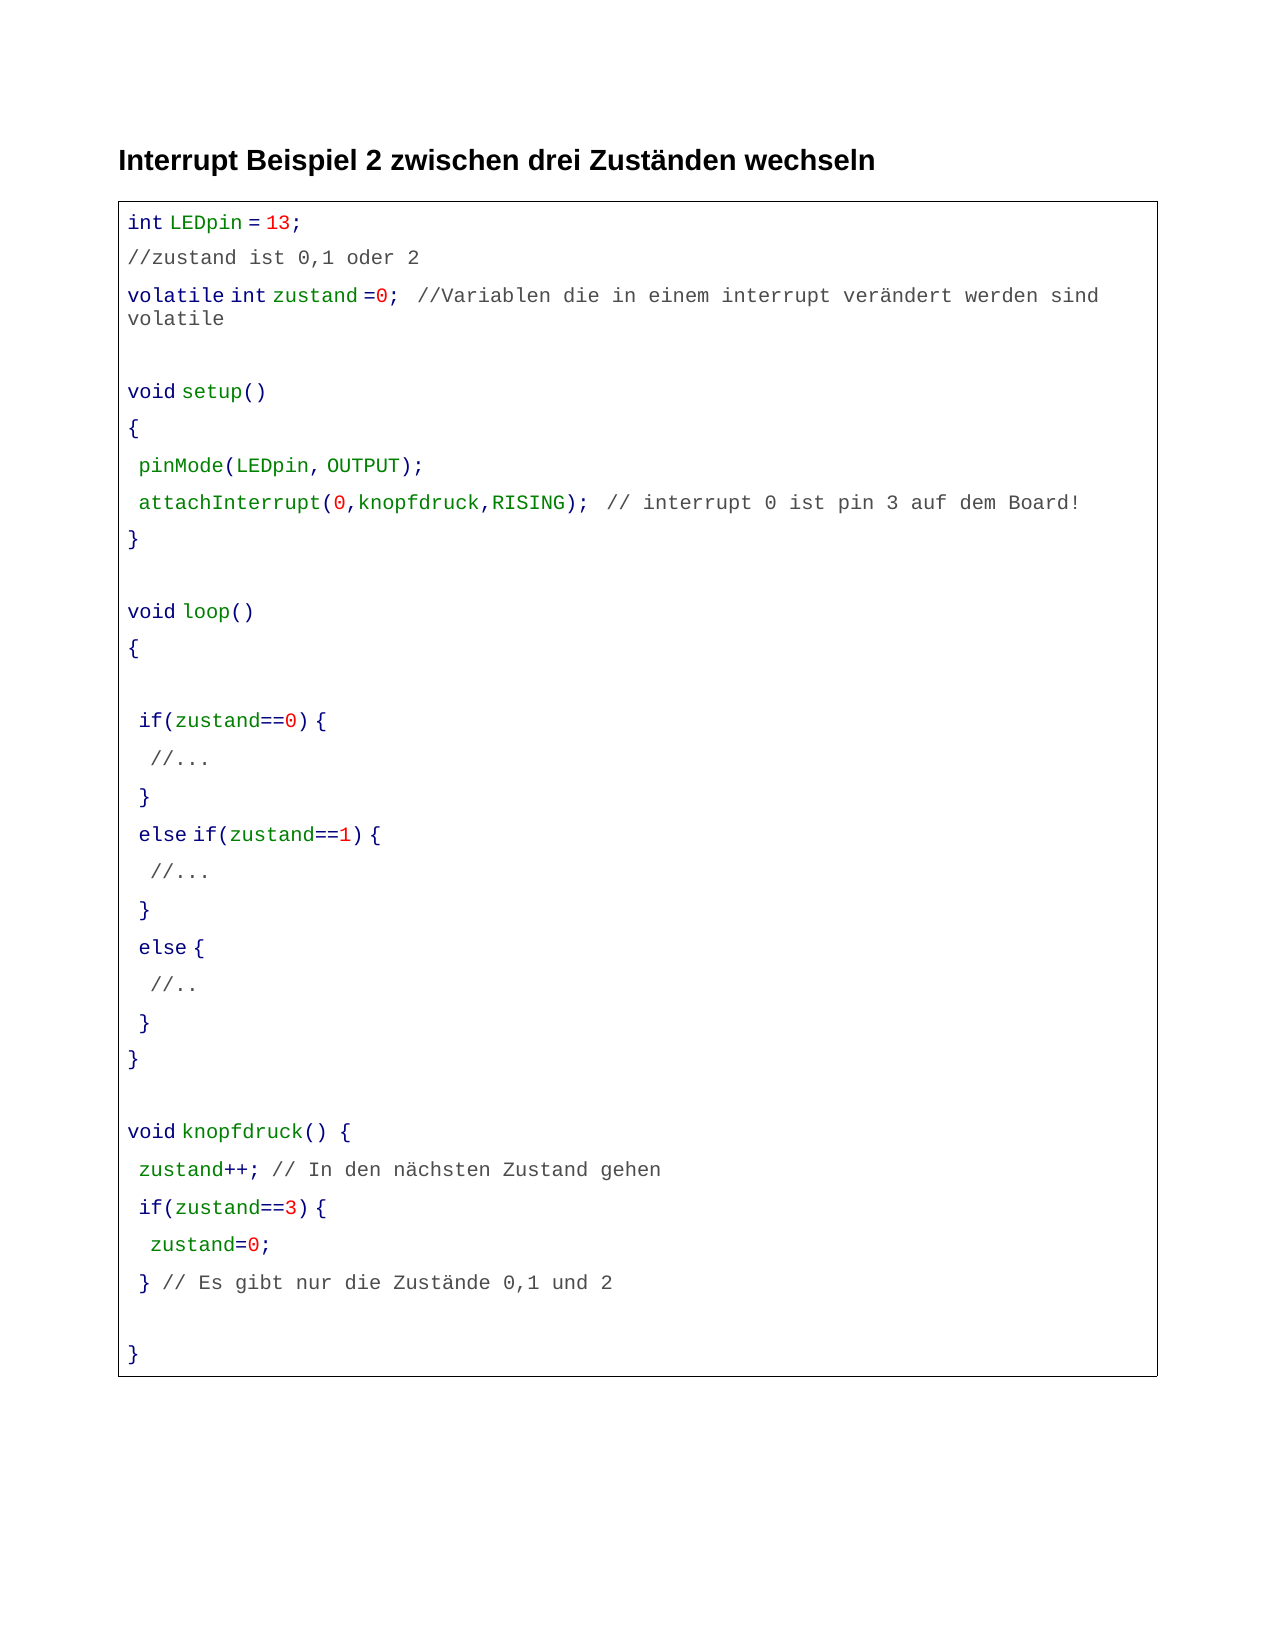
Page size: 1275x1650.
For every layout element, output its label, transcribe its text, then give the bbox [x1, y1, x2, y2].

text pinMode(LEDpin, OUTPUT); [127, 453, 1148, 478]
text if(zustand==0) { [127, 709, 1148, 734]
text } [127, 897, 1148, 923]
text //... [127, 747, 1148, 772]
subtitle Interrupt Beispiel 2 zwischen drei Zuständen wechseln [118, 143, 1157, 177]
text if(zustand==3) { [127, 1195, 1148, 1220]
text } [127, 1011, 1148, 1036]
text } // Es gibt nur die Zustände 0,1 und 2 [127, 1270, 1148, 1296]
text int LEDpin = 13; [127, 210, 1148, 235]
text } [127, 1344, 1148, 1367]
text zustand=0; [127, 1233, 1148, 1258]
text //.. [127, 973, 1148, 998]
text //... [127, 860, 1148, 885]
text } [127, 528, 1148, 551]
text } [127, 1048, 1148, 1071]
text zustand++; // In den nächsten Zustand gehen [127, 1157, 1148, 1182]
text { [127, 637, 1148, 661]
text else if(zustand==1) { [127, 822, 1148, 847]
text void loop() [127, 600, 1148, 625]
text //zustand ist 0,1 oder 2 [127, 248, 1148, 271]
text volatile int zustand =0; //Variablen die in einem interrupt verändert werden sind volatile [127, 283, 1148, 331]
text void setup() [127, 380, 1148, 405]
text attachInterrupt(0,knopfdruck,RISING); // interrupt 0 ist pin 3 auf dem Board! [127, 491, 1148, 516]
text else { [127, 935, 1148, 960]
text } [127, 784, 1148, 809]
text void knopfdruck() { [127, 1119, 1148, 1145]
text { [127, 417, 1148, 441]
